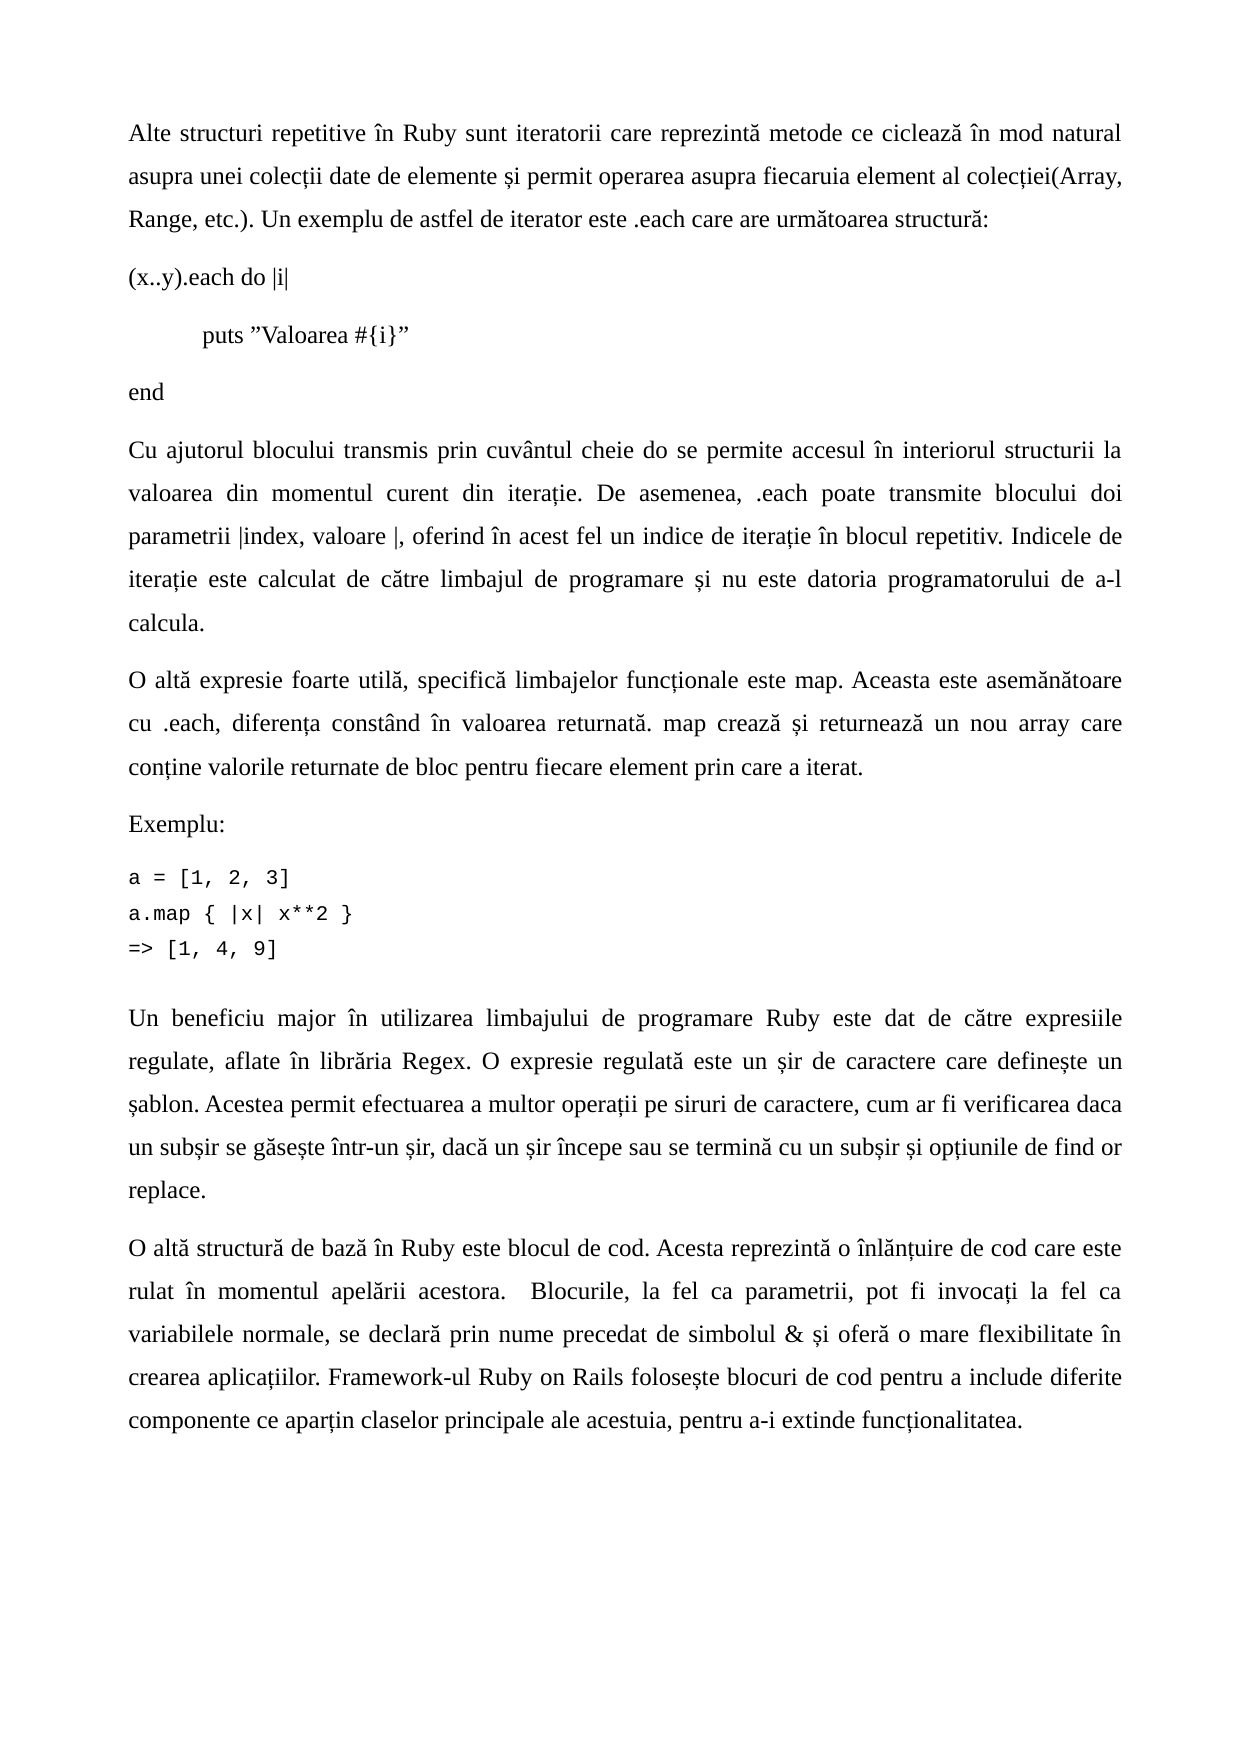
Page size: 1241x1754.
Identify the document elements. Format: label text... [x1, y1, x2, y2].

text (x..y).each do |i| [128, 262, 1123, 291]
text a.map { |x| x**2 } [128, 902, 1123, 926]
text Cu ajutorul blocului transmis prin cuvântul cheie do se permite accesul în interiorul structurii la valoarea din momentul curent din iterație. De asemenea, .each poate transmite blocului doi parametrii |index, valoare |, oferind în acest fel un indice de iterație în blocul repetitiv. Indicele de iterație este calculat de către limbajul de programare și nu este datoria programatorului de a-l calcula. [128, 435, 1123, 636]
text Alte structuri repetitive în Ruby sunt iteratorii care reprezintă metode ce ciclează în mod natural asupra unei colecții date de elemente și permit operarea asupra fiecaruia element al colecției(Array, Range, etc.). Un exemplu de astfel de iterator este .each care are următoarea structură: [128, 118, 1123, 233]
text Un beneficiu major în utilizarea limbajului de programare Ruby este dat de către expresiile regulate, aflate în librăria Regex. O expresie regulată este un șir de caractere care definește un șablon. Acestea permit efectuarea a multor operații pe siruri de caractere, cum ar fi verificarea daca un subșir se găsește într-un șir, dacă un șir începe sau se termină cu un subșir și opțiunile de find or replace. [128, 1003, 1123, 1204]
text O altă structură de bază în Ruby este blocul de cod. Acesta reprezintă o înlănțuire de cod care este rulat în momentul apelării acestora. Blocurile, la fel ca parametrii, pot fi invocați la fel ca variabilele normale, se declară prin nume precedat de simbolul & și oferă o mare flexibilitate în crearea aplicațiilor. Framework-ul Ruby on Rails folosește blocuri de cod pentru a include diferite componente ce aparțin claselor principale ale acestuia, pentru a-i extinde funcționalitatea. [128, 1233, 1123, 1434]
text end [128, 377, 1123, 406]
text a = [1, 2, 3] [128, 867, 1123, 891]
text => [1, 4, 9] [128, 938, 1123, 962]
text puts ”Valoarea #{i}” [128, 320, 1123, 348]
text O altă expresie foarte utilă, specifică limbajelor funcționale este map. Aceasta este asemănătoare cu .each, diferența constând în valoarea returnată. map crează și returnează un nou array care conține valorile returnate de bloc pentru fiecare element prin care a iterat. [128, 665, 1123, 780]
text Exemplu: [128, 809, 1123, 838]
